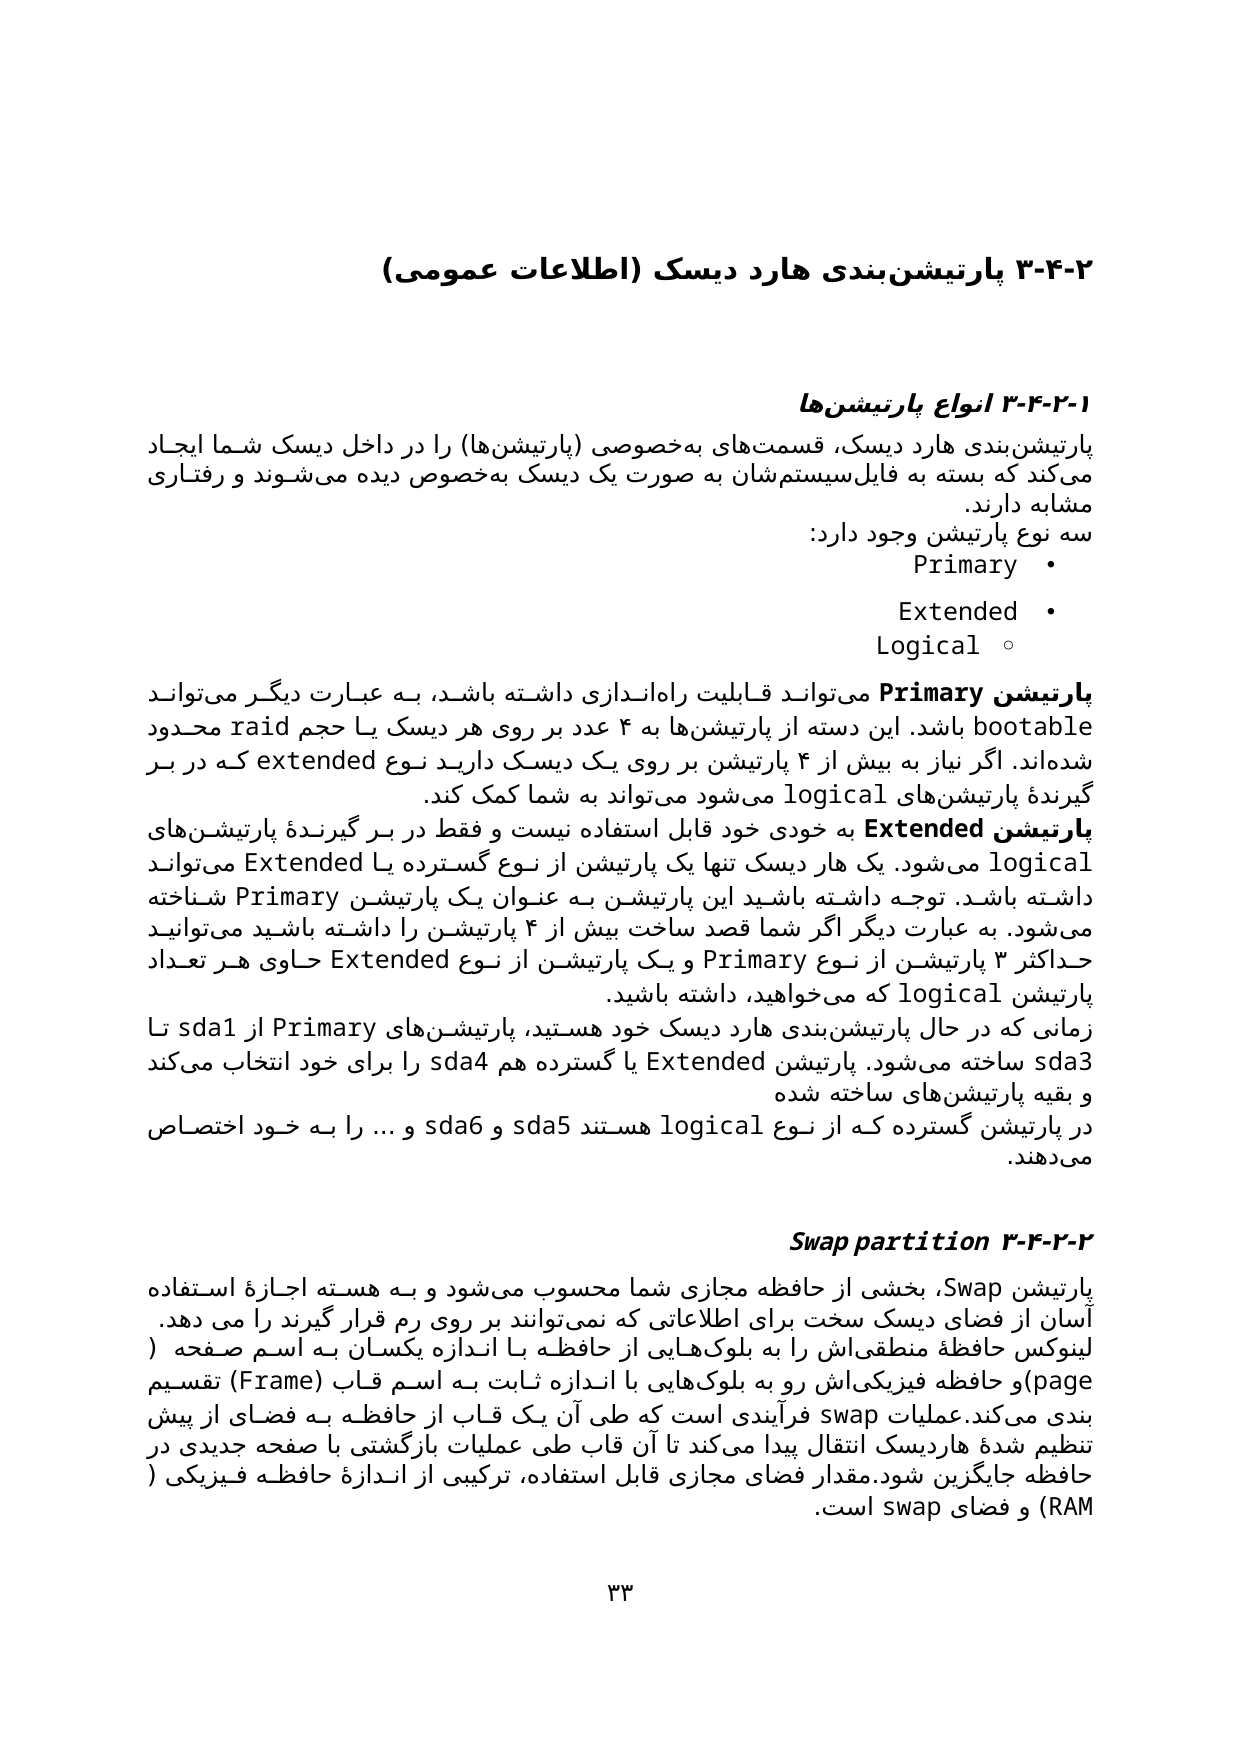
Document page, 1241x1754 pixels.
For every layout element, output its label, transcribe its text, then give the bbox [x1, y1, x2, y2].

text پارتیشن‌بندی هارد دیسک، قسمت‌های به‌خصوصی (پارتیشن‌ها) را در داخل دیسک شما ایجاد می‌کند که بسته به فایل‌سیستم‌شان به صورت یک دیسک به‌خصوص دیده می‌شوند و رفتاری مشابه دارند. [147, 430, 1093, 518]
text در پارتیشن گسترده که از نوع logical هستند sda5 و sda6 و ... را به خود اختصاص می‌دهند. [147, 1107, 1093, 1171]
subtitle ۳-۴-۲-۲ Swap partition [147, 1224, 1093, 1258]
text زمانی که در حال پارتیشن‌بندی هارد دیسک خود هستید، پارتیشن‌های Primary از sda1 تا sda3 ساخته می‌شود. پارتیشن Extended یا گسترده هم sda4 را برای خود انتخاب می‌کند و بقیه پارتیشن‌های ساخته شده [147, 1010, 1093, 1107]
list Logical [147, 628, 1018, 662]
list Primary [147, 547, 1056, 581]
text پارتیشن‌ Primary می‌تواند قابلیت راه‌اندازی داشته باشد، به عبارت دیگر می‌تواند bootable باشد. این دسته از پارتیشن‌ها به ۴ عدد بر روی هر دیسک یا حجم raid محدود شده‌اند. اگر نیاز به بیش از ۴ پارتیشن بر روی یک دیسک دارید نوع extended که در بر گیرندهٔ پارتیشن‌های logical می‌شود می‌تواند به شما کمک کند. [147, 674, 1093, 811]
text سه نوع پارتیشن وجود دارد: [147, 518, 1093, 547]
subtitle ۳-۴-۲ پارتیشن‌بندی هارد دیسک (اطلاعات عمومی) [147, 252, 1093, 286]
subtitle ۳-۴-۲-۱ انواع پارتیشن‌ها [147, 389, 1093, 418]
text پارتیشن‌ Extended به خودی خود قابل استفاده نیست و فقط در بر گیرندهٔ پارتیشن‌های logical می‌شود. یک هار دیسک تنها یک پارتیشن از نوع گسترده یا Extended می‌تواند داشته باشد. توجه داشته باشید این پارتیشن به عنوان یک پارتیشن Primary شناخته می‌شود. به عبارت دیگر اگر شما قصد ساخت بیش از ۴ پارتیشن را داشته باشید می‌توانید حداکثر ۳ پارتیشن از نوع Primary و یک پارتیشن از نوع Extended حاوی هر تعداد پارتیشن logical که می‌خواهید، داشته باشید. [147, 811, 1093, 1010]
list Extended [147, 594, 1056, 628]
text پارتیشن Swap، بخشی از حافظه مجازی شما محسوب می‌شود و به هسته اجازهٔ استفاده آسان از فضای دیسک سخت برای اطلاعاتی که نمی‌توانند بر روی رم قرار گیرند را می دهد. [147, 1270, 1093, 1333]
text لینوکس حافظهٔ منطقی‌اش را به بلوک‌هایی از حافظه با اندازه یکسان به اسم صفحه (page)و حافظه فیزیکی‌اش رو به بلوک‌هایی با اندازه ثابت به اسم قاب (Frame) تقسیم بندی می‌کند.عملیات swap فرآیندی است که طی آن یک قاب از حافظه به فضای از پیش تنظیم شدهٔ هاردیسک انتقال پیدا می‌کند تا آن قاب طی عملیات بازگشتی با صفحه جدیدی در حافظه جایگزین شود.مقدار فضای مجازی قابل استفاده، ترکیبی از اندازهٔ حافظه فیزیکی (RAM) و فضای swap است. [147, 1333, 1093, 1523]
